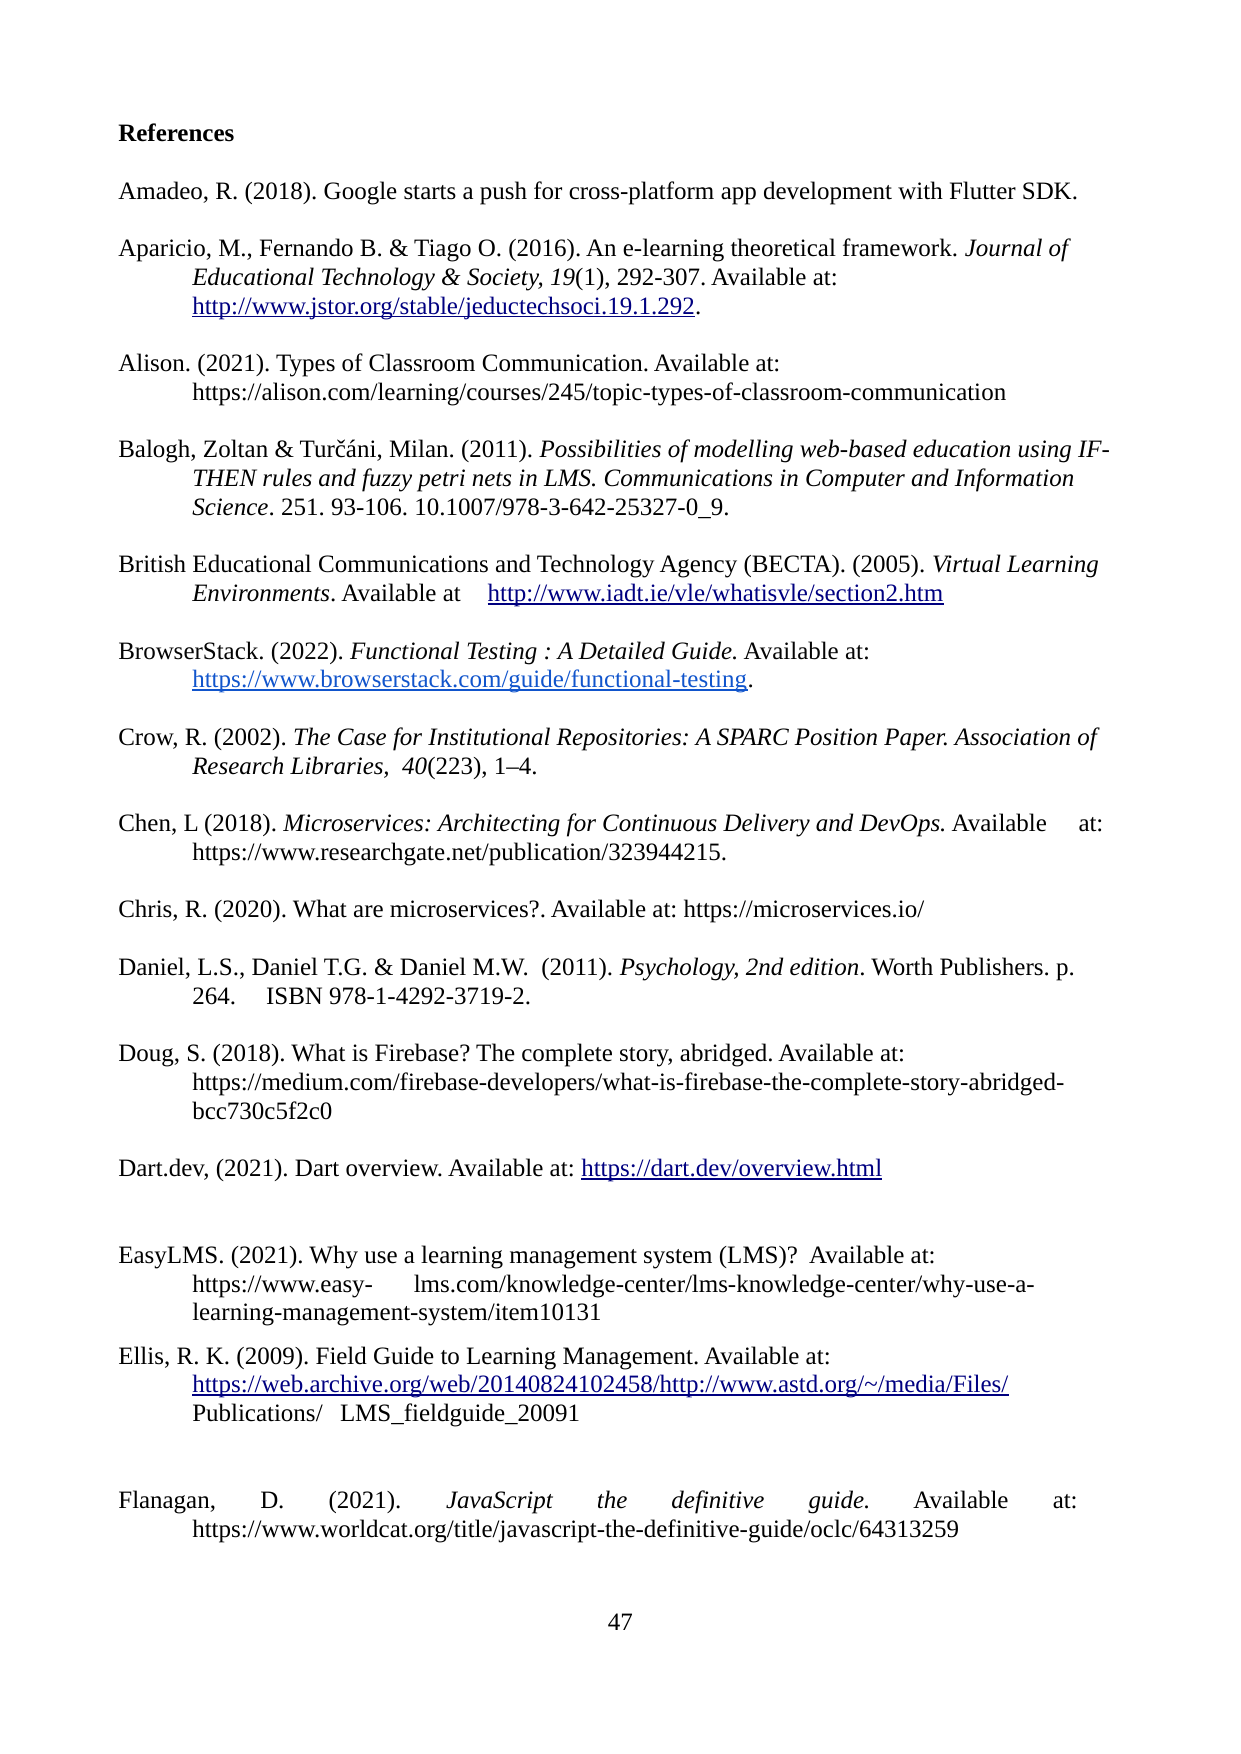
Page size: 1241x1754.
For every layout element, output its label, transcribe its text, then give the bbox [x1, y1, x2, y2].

text Amadeo, R. (2018). Google starts a push for cross-platform app development with Flutter SDK. Aparicio, M., Fernando B. & Tiago O. (2016). An e-learning theoretical framework. Journal of Educational Technology & Society, 19(1), 292-307. Available at: http://www.jstor.org/stable/jeductechsoci.19.1.292. [118, 176, 1122, 319]
text EasyLMS. (2021). Why use a learning management system (LMS)? Available at: https://www.easy- lms.com/knowledge-center/lms-knowledge-center/why-use-a- learning-management-system/item10131 [118, 1240, 1122, 1326]
text Balogh, Zoltan & Turčáni, Milan. (2011). Possibilities of modelling web-based education using IF- THEN rules and fuzzy petri nets in LMS. Communications in Computer and Information Science. 251. 93-106. 10.1007/978-3-642-25327-0_9. British Educational Communications and Technology Agency (BECTA). (2005). Virtual Learning Environments. Available at http://www.iadt.ie/vle/whatisvle/section2.htm [118, 434, 1122, 607]
text BrowserStack. (2022). Functional Testing : A Detailed Guide. Available at: https://www.browserstack.com/guide/functional-testing. [118, 636, 1122, 693]
text References [118, 118, 1122, 147]
text Flanagan, D. (2021). JavaScript the definitive guide. Available at: https://www.worldcat.org/title/javascript-the-definitive-guide/oclc/64313259 [118, 1485, 1122, 1542]
text Ellis, R. K. (2009). Field Guide to Learning Management. Available at: https://web.archive.org/web/20140824102458/http://www.astd.org/~/media/Files/ Publications/ LMS_fieldguide_20091 [118, 1341, 1122, 1427]
text Crow, R. (2002). The Case for Institutional Repositories: A SPARC Position Paper. Association of Research Libraries, 40(223), 1–4. [118, 693, 1122, 779]
text Dart.dev, (2021). Dart overview. Available at: https://dart.dev/overview.html [118, 1153, 1122, 1182]
text Alison. (2021). Types of Classroom Communication. Available at: https://alison.com/learning/courses/245/topic-types-of-classroom-communication [118, 348, 1122, 406]
text Chen, L (2018). Microservices: Architecting for Continuous Delivery and DevOps. Available at: https://www.researchgate.net/publication/323944215. Chris, R. (2020). What are microservices?. Available at: https://microservices.io/ Daniel, L.S., Daniel T.G. & Daniel M.W. (2011). Psychology, 2nd edition. Worth Publishers. p. 264. ISBN 978-1-4292-3719-2. Doug, S. (2018). What is Firebase? The complete story, abridged. Available at: https://medium.com/firebase-developers/what-is-firebase-the-complete-story-abridged- bcc730c5f2c0 [118, 808, 1122, 1153]
